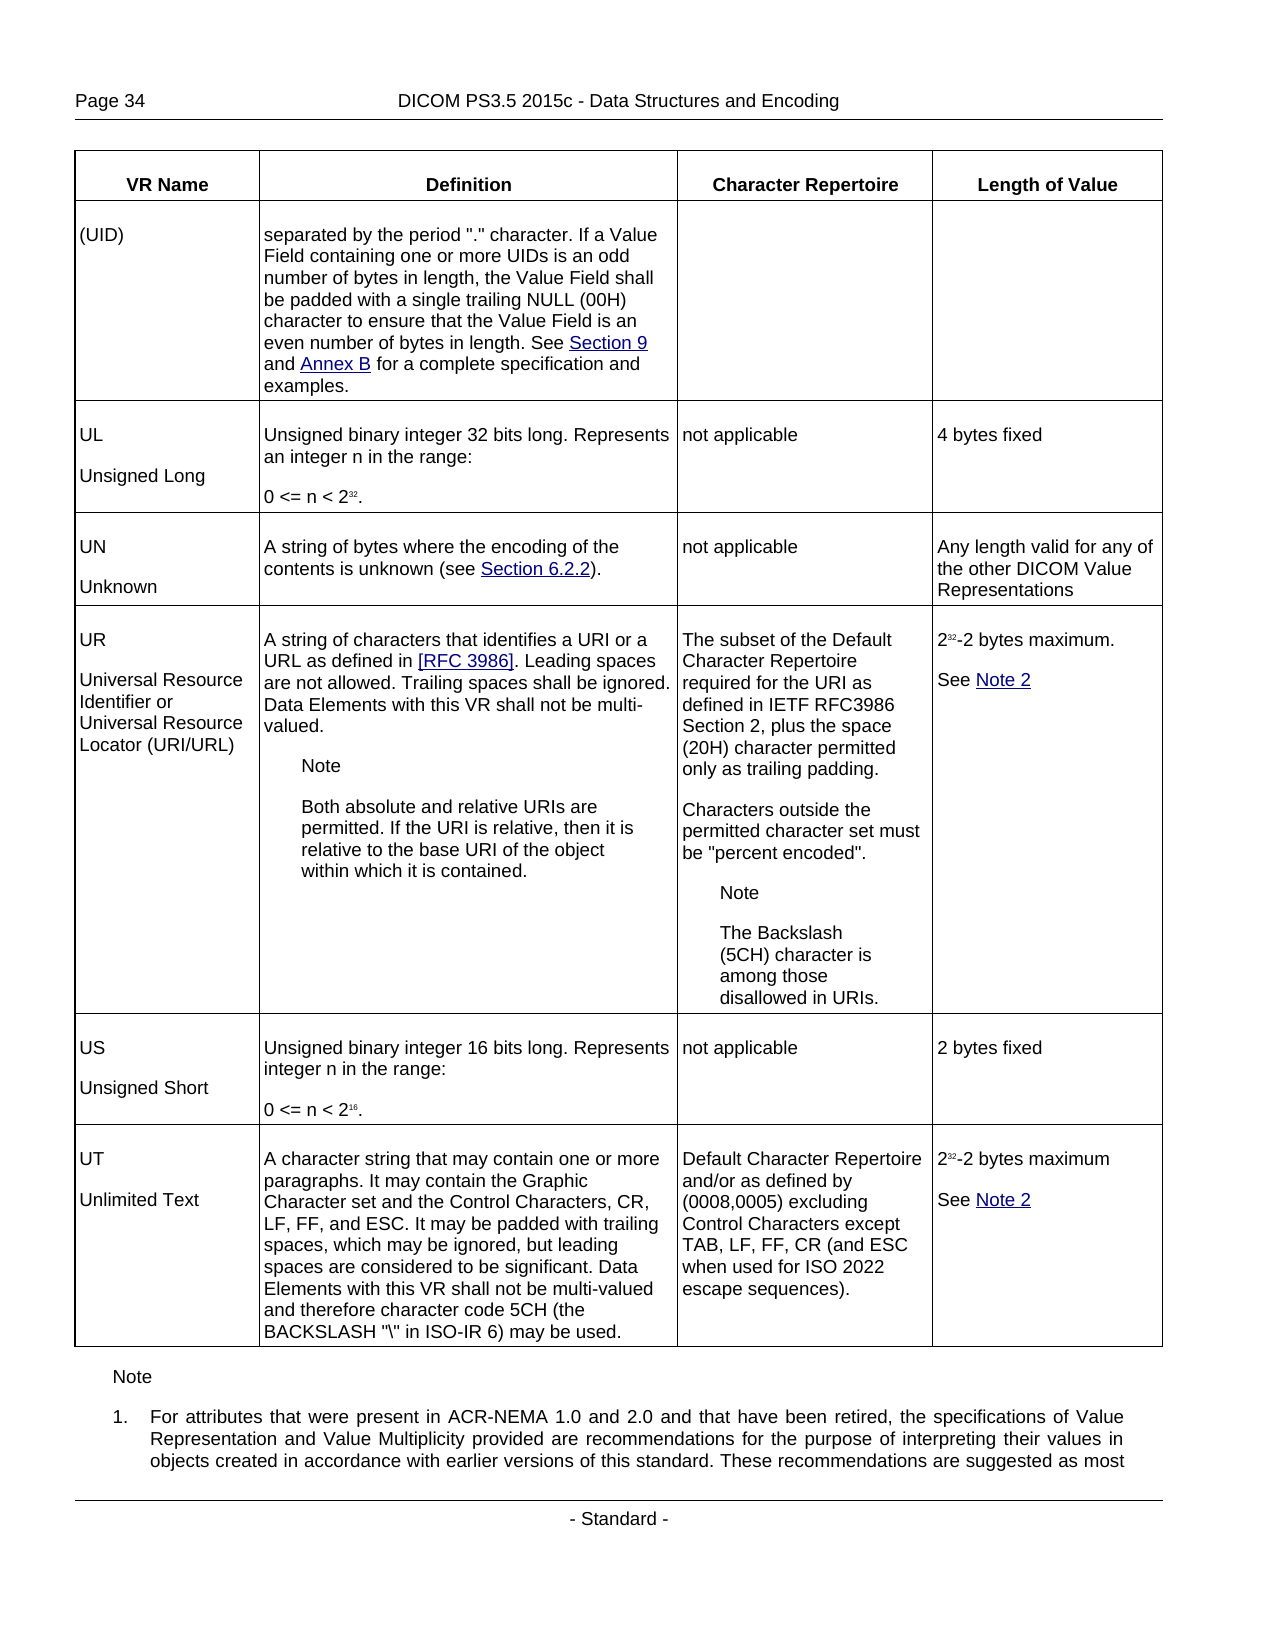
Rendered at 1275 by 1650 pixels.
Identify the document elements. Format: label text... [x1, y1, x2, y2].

table_cell not applicable [678, 401, 932, 512]
table_cell UL Unsigned Long [76, 401, 259, 512]
table_cell Default Character Repertoire and/or as defined by (0008,0005) excluding Control Characters except TAB, LF, FF, CR (and ESC when used for ISO 2022 escape sequences). [678, 1125, 932, 1346]
table_cell 2 bytes fixed [933, 1014, 1162, 1124]
table_header Length of Value [933, 151, 1162, 200]
table_cell Unsigned binary integer 32 bits long. Represents an integer n in the range: 0 <= n < 232. [260, 401, 677, 512]
table_cell Unsigned binary integer 16 bits long. Represents integer n in the range: 0 <= n < 216. [260, 1014, 677, 1124]
table_cell 4 bytes fixed [933, 401, 1162, 512]
table_header Definition [260, 151, 677, 200]
table_cell (UID) [76, 201, 259, 400]
table_cell not applicable [678, 1014, 932, 1124]
table_header Character Repertoire [678, 151, 932, 200]
table_cell UT Unlimited Text [76, 1125, 259, 1346]
table_cell Any length valid for any of the other DICOM Value Representations [933, 513, 1162, 605]
table_cell A string of bytes where the encoding of the contents is unknown (see Section 6.2.2). [260, 513, 677, 605]
text Note [112, 1366, 1125, 1388]
list For attributes that were present in ACR-NEMA 1.0 and 2.0 and that have been retired, the specifications of Value Representation and Value Multiplicity provided are recommendations for the purpose of interpreting their values in objects created in accordance with earlier versions of this standard. These recommendations are suggested as most [112, 1406, 1125, 1471]
table_cell A string of characters that identifies a URI or a URL as defined in [RFC 3986]. Leading spaces are not allowed. Trailing spaces shall be ignored. Data Elements with this VR shall not be multi-valued. Note Both absolute and relative URIs are permitted. If the URI is relative, then it is relative to the base URI of the object within which it is contained. [260, 606, 677, 1012]
table_cell not applicable [678, 513, 932, 605]
table_cell UN Unknown [76, 513, 259, 605]
table_cell 232-2 bytes maximum See Note 2 [933, 1125, 1162, 1346]
table_cell UR Universal Resource Identifier or Universal Resource Locator (URI/URL) [76, 606, 259, 1012]
table_cell [678, 201, 932, 400]
table_cell The subset of the Default Character Repertoire required for the URI as defined in IETF RFC3986 Section 2, plus the space (20H) character permitted only as trailing padding. Characters outside the permitted character set must be "percent encoded". Note The Backslash (5CH) character is among those disallowed in URIs. [678, 606, 932, 1012]
table_cell A character string that may contain one or more paragraphs. It may contain the Graphic Character set and the Control Characters, CR, LF, FF, and ESC. It may be padded with trailing spaces, which may be ignored, but leading spaces are considered to be significant. Data Elements with this VR shall not be multi-valued and therefore character code 5CH (the BACKSLASH "\" in ISO-IR 6) may be used. [260, 1125, 677, 1346]
table_cell separated by the period "." character. If a Value Field containing one or more UIDs is an odd number of bytes in length, the Value Field shall be padded with a single trailing NULL (00H) character to ensure that the Value Field is an even number of bytes in length. See Section 9 and Annex B for a complete specification and examples. [260, 201, 677, 400]
table_cell [933, 201, 1162, 400]
table_header VR Name [76, 151, 259, 200]
table_cell US Unsigned Short [76, 1014, 259, 1124]
table_cell 232-2 bytes maximum. See Note 2 [933, 606, 1162, 1012]
